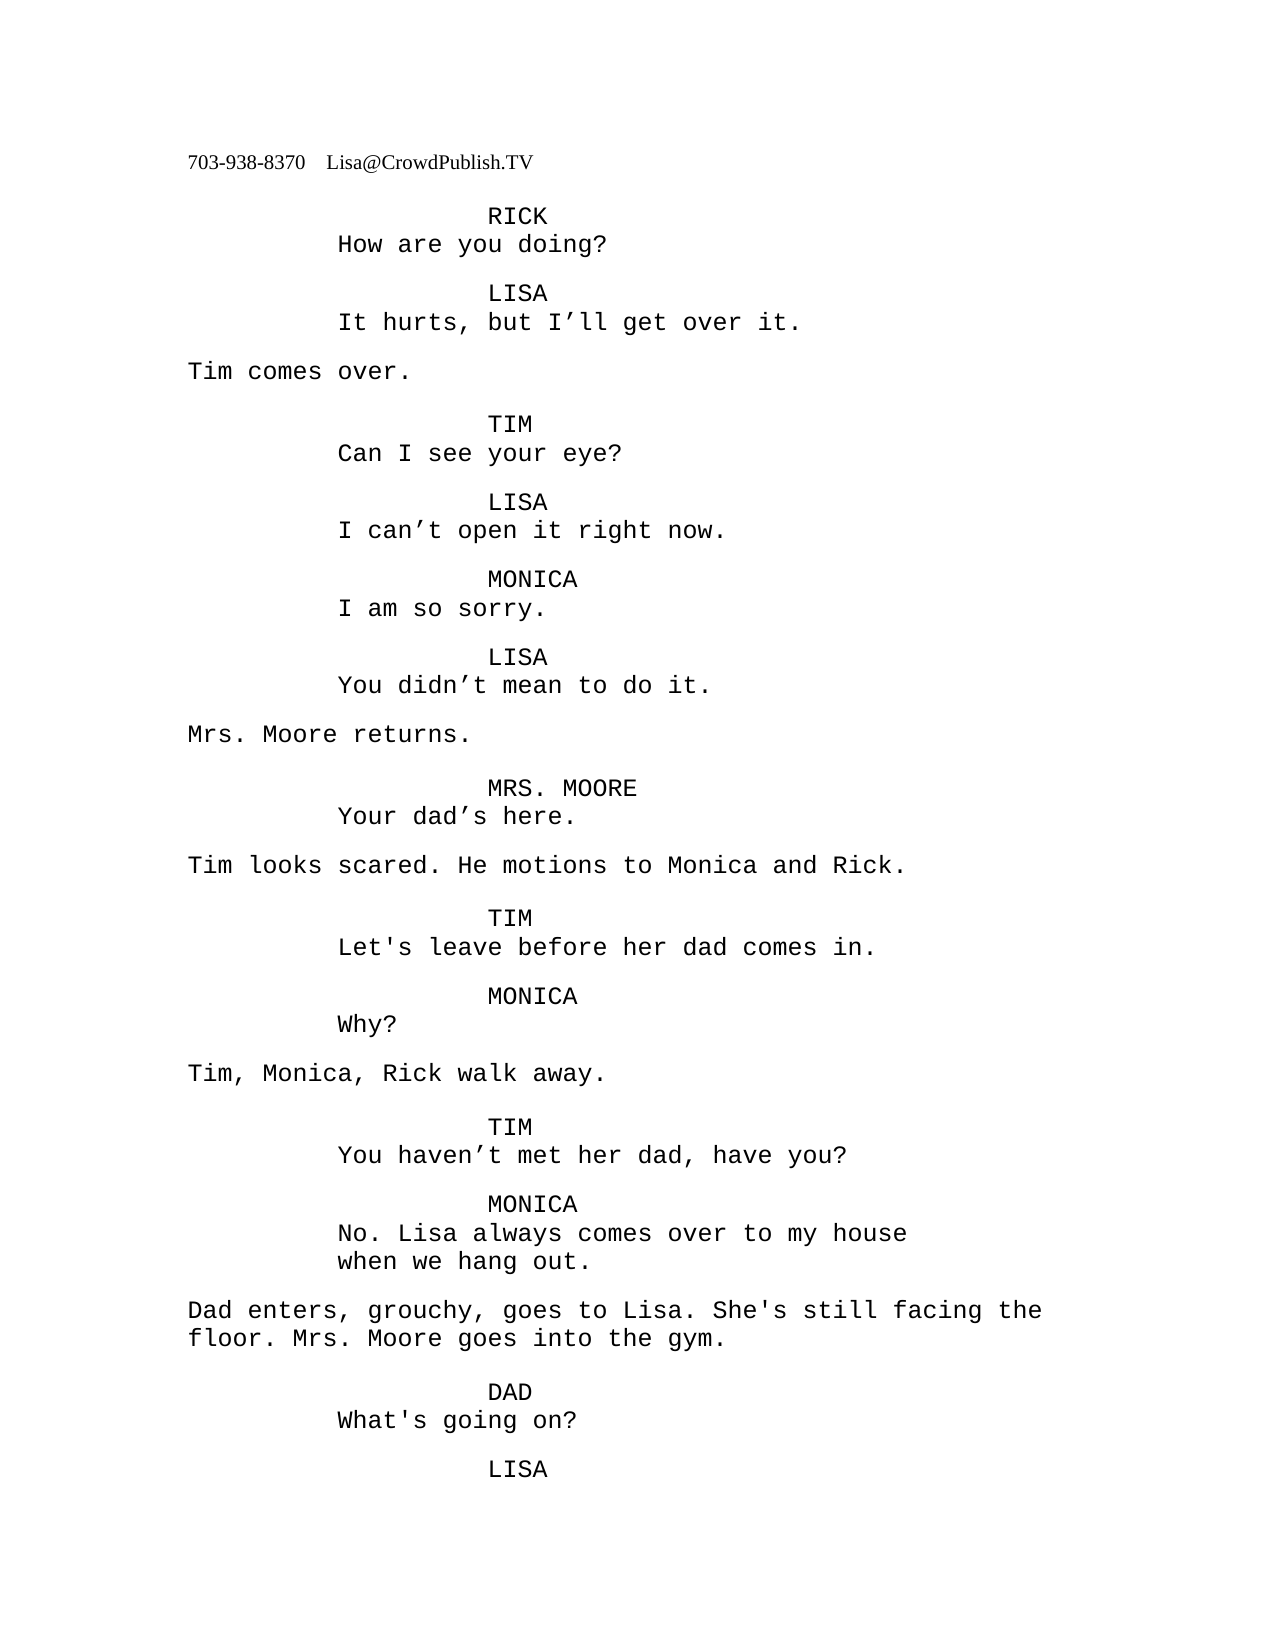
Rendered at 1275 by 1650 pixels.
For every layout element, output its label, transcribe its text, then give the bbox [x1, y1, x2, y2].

text What's going on? [337, 1408, 937, 1436]
text How are you doing? [337, 232, 937, 260]
text MONICA [187, 567, 1087, 595]
text You haven’t met her dad, have you? [337, 1143, 937, 1171]
text MONICA [187, 983, 1087, 1012]
text MRS. MOORE [187, 775, 1087, 803]
text Your dad’s here. [337, 803, 937, 832]
text TIM [187, 906, 1087, 934]
text DAD [187, 1379, 1087, 1408]
text I am so sorry. [337, 595, 937, 623]
text Can I see your eye? [337, 440, 937, 468]
text You didn’t mean to do it. [337, 673, 937, 701]
text No. Lisa always comes over to my house when we hang out. [337, 1220, 937, 1277]
text LISA [187, 644, 1087, 673]
text MONICA [187, 1192, 1087, 1220]
text Mrs. Moore returns. [187, 722, 1087, 750]
text RICK [187, 203, 1087, 232]
text LISA [187, 489, 1087, 518]
text Dad enters, grouchy, goes to Lisa. She's still facing the floor. Mrs. Moore goes into the gym. [187, 1298, 1087, 1354]
text Tim comes over. [187, 358, 1087, 387]
text Why? [337, 1012, 937, 1040]
text LISA [187, 1457, 1087, 1485]
text Let's leave before her dad comes in. [337, 934, 937, 963]
text LISA [187, 281, 1087, 309]
text I can’t open it right now. [337, 518, 937, 546]
text Tim, Monica, Rick walk away. [187, 1061, 1087, 1089]
text It hurts, but I’ll get over it. [337, 309, 937, 338]
text TIM [187, 412, 1087, 440]
text Tim looks scared. He motions to Monica and Rick. [187, 853, 1087, 881]
text TIM [187, 1114, 1087, 1143]
